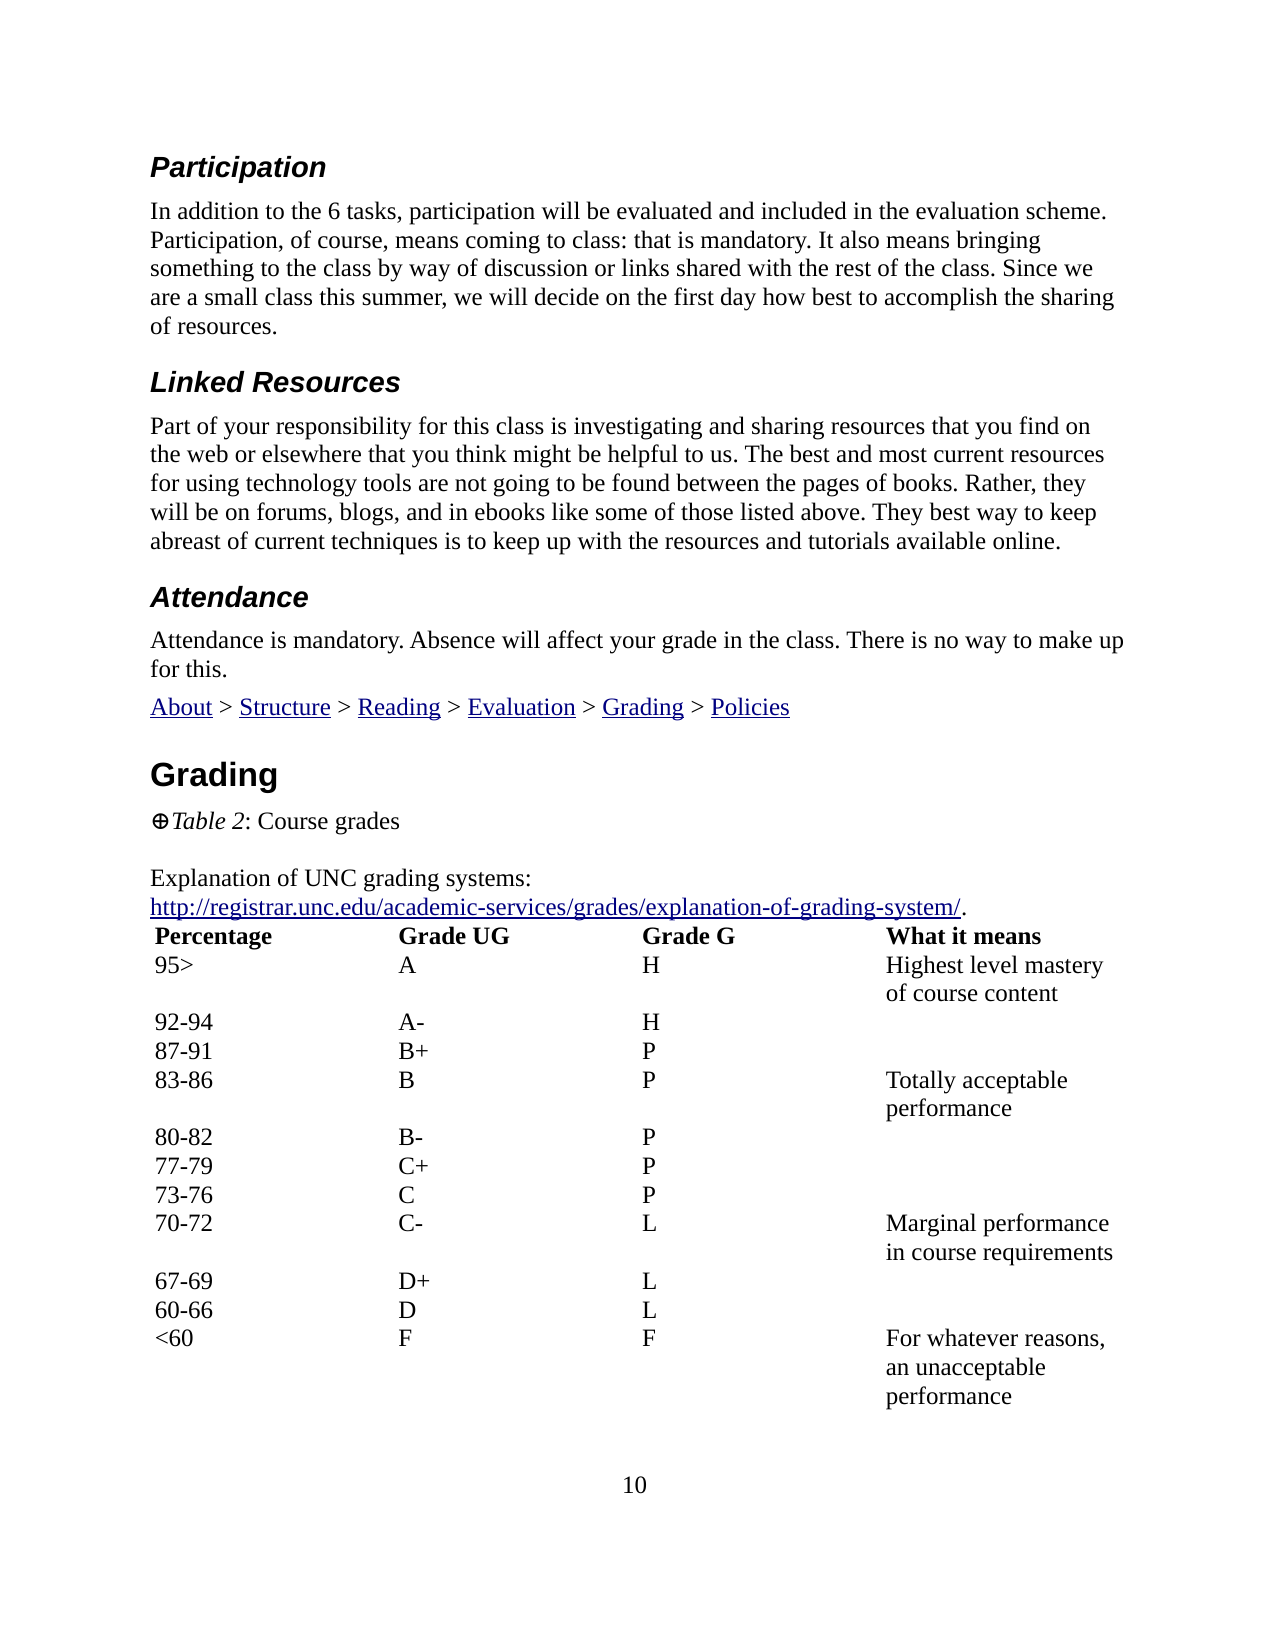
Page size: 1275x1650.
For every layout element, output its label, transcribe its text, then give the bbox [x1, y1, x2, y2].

subtitle Attendance [150, 579, 1125, 613]
table_cell Totally acceptable performance [881, 1065, 1125, 1122]
table_cell [881, 1007, 1125, 1036]
table_header What it means [881, 921, 1125, 950]
text Attendance is mandatory. Absence will affect your grade in the class. There is no way to make up for this. [150, 626, 1125, 683]
table_header Grade G [638, 921, 881, 950]
table_cell 87-91 [150, 1036, 394, 1065]
table_cell Highest level mastery of course content [881, 950, 1125, 1007]
table_cell P [638, 1065, 881, 1122]
table_cell [881, 1180, 1125, 1208]
table_cell 67-69 [150, 1266, 394, 1295]
table_cell H [638, 950, 881, 1007]
table_cell A- [394, 1007, 637, 1036]
table_cell P [638, 1122, 881, 1151]
table_header Grade UG [394, 921, 637, 950]
text Part of your responsibility for this class is investigating and sharing resources that you find on the web or elsewhere that you think might be helpful to us. The best and most current resources for using technology tools are not going to be found between the pages of books. Rather, they will be on forums, blogs, and in ebooks like some of those listed above. They best way to keep abreast of current techniques is to keep up with the resources and tutorials available online. [150, 411, 1125, 554]
table_cell L [638, 1209, 881, 1266]
table_cell [881, 1122, 1125, 1151]
table_cell 83-86 [150, 1065, 394, 1122]
table_cell F [394, 1324, 637, 1410]
table_cell C- [394, 1209, 637, 1266]
table_cell [881, 1036, 1125, 1065]
text About > Structure > Reading > Evaluation > Grading > Policies [150, 692, 1125, 721]
table_cell B+ [394, 1036, 637, 1065]
table_cell D+ [394, 1266, 637, 1295]
table_cell 95> [150, 950, 394, 1007]
table_cell <60 [150, 1324, 394, 1410]
table_cell L [638, 1266, 881, 1295]
table_cell [881, 1151, 1125, 1180]
table_cell C [394, 1180, 637, 1208]
subtitle Linked Resources [150, 365, 1125, 398]
text In addition to the 6 tasks, participation will be evaluated and included in the evaluation scheme. Participation, of course, means coming to class: that is mandatory. It also means bringing something to the class by way of discussion or links shared with the rest of the class. Since we are a small class this summer, we will decide on the first day how best to accomplish the sharing of resources. [150, 196, 1125, 340]
table_cell 60-66 [150, 1295, 394, 1323]
table_cell P [638, 1180, 881, 1208]
table_cell B [394, 1065, 637, 1122]
table_cell 92-94 [150, 1007, 394, 1036]
table_cell H [638, 1007, 881, 1036]
table_cell Marginal performance in course requirements [881, 1209, 1125, 1266]
table_cell 70-72 [150, 1209, 394, 1266]
subtitle Participation [150, 150, 1125, 183]
table_cell L [638, 1295, 881, 1323]
table_cell 73-76 [150, 1180, 394, 1208]
table_cell B- [394, 1122, 637, 1151]
table_cell D [394, 1295, 637, 1323]
table_cell For whatever reasons, an unacceptable performance [881, 1324, 1125, 1410]
table_cell A [394, 950, 637, 1007]
table_cell [881, 1295, 1125, 1323]
table_cell P [638, 1036, 881, 1065]
table_cell C+ [394, 1151, 637, 1180]
subtitle Grading [150, 755, 1125, 793]
table_header Percentage [150, 921, 394, 950]
text ⊕Table 2: Course grades Explanation of UNC grading systems: http://registrar.unc.edu/academic-services/grades/explanation-of-grading-system/. [150, 806, 1125, 921]
table_cell [881, 1266, 1125, 1295]
table_cell P [638, 1151, 881, 1180]
table_cell F [638, 1324, 881, 1410]
table_cell 80-82 [150, 1122, 394, 1151]
table_cell 77-79 [150, 1151, 394, 1180]
